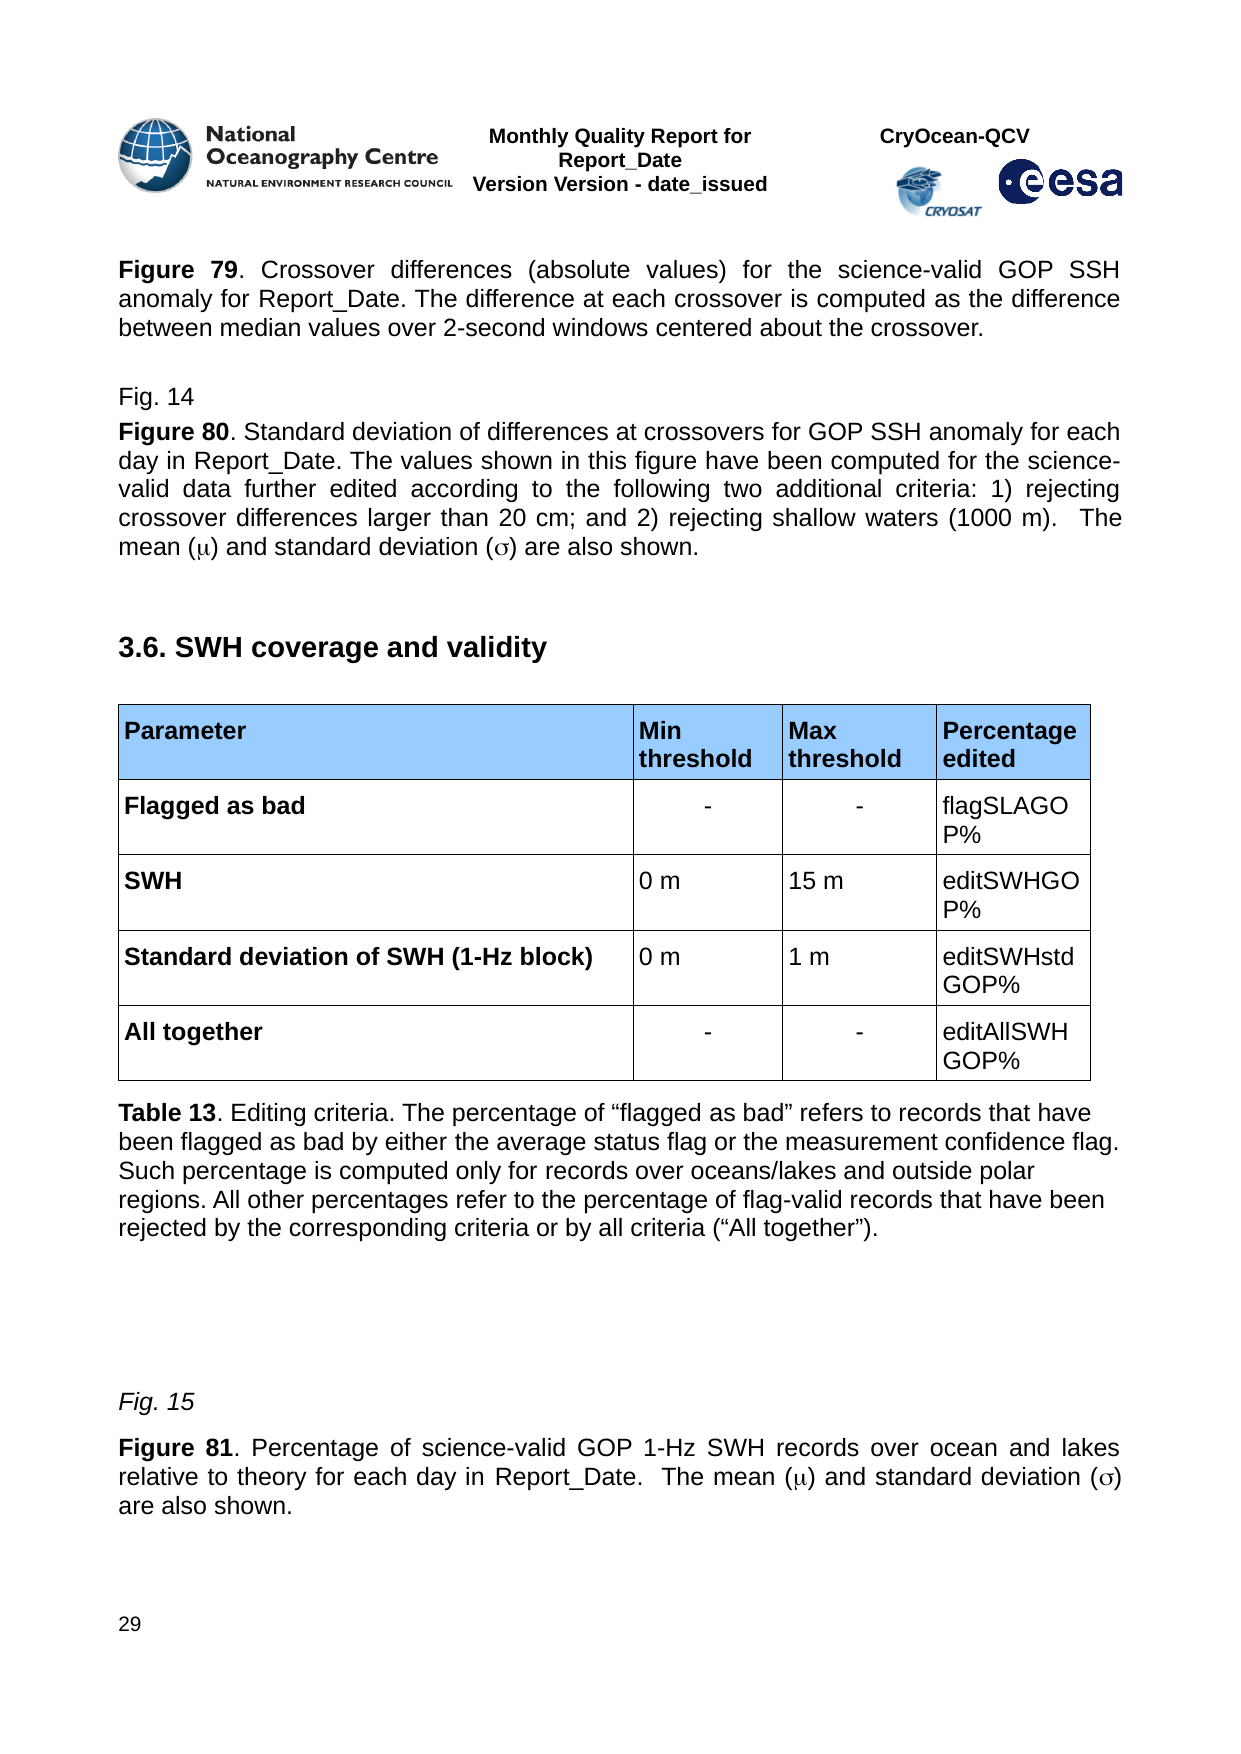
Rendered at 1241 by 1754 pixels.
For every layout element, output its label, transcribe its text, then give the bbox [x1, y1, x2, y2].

text Fig. 14 [118, 382, 1122, 411]
text 3.6. SWH coverage and validity [118, 630, 1122, 664]
table_cell 15 m [783, 855, 936, 929]
table_header Percentage edited [937, 705, 1090, 779]
table_cell flagSLAGOP% [937, 780, 1090, 854]
table_cell SWH [119, 855, 633, 929]
table_cell editAllSWHGOP% [937, 1006, 1090, 1080]
table_cell editSWHstdGOP% [937, 931, 1090, 1005]
table_cell 0 m [634, 855, 782, 929]
text Table 13. Editing criteria. The percentage of “flagged as bad” refers to records that have been flagged as bad by either the average status flag or the measurement confidence flag. Such percentage is computed only for records over oceans/lakes and outside polar regions. All other percentages refer to the percentage of flag-valid records that have been rejected by the corresponding criteria or by all criteria (“All together”). [118, 1098, 1122, 1242]
table_cell - [634, 1006, 782, 1080]
table_cell 0 m [634, 931, 782, 1005]
table_header Parameter [119, 705, 633, 779]
table_cell All together [119, 1006, 633, 1080]
table_cell Standard deviation of SWH (1-Hz block) [119, 931, 633, 1005]
table_header Min threshold [634, 705, 782, 779]
text Fig. 15 [118, 1387, 1122, 1416]
table_cell Flagged as bad [119, 780, 633, 854]
table_cell - [783, 780, 936, 854]
table_cell - [783, 1006, 936, 1080]
table_cell - [634, 780, 782, 854]
table_cell 1 m [783, 931, 936, 1005]
text Figure 79. Crossover differences (absolute values) for the science-valid GOP SSH anomaly for Report_Date. The difference at each crossover is computed as the difference between median values over 2-second windows centered about the crossover. [118, 255, 1122, 342]
text Figure 81. Percentage of science-valid GOP 1-Hz SWH records over ocean and lakes relative to theory for each day in Report_Date. The mean (μ) and standard deviation (σ) are also shown. [118, 1433, 1122, 1519]
picture [118, 118, 453, 193]
text Figure 80. Standard deviation of differences at crossovers for GOP SSH anomaly for each day in Report_Date. The values shown in this figure have been computed for the science-valid data further edited according to the following two additional criteria: 1) rejecting crossover differences larger than 20 cm; and 2) rejecting shallow waters (1000 m). The mean (μ) and standard deviation (σ) are also shown. [118, 417, 1122, 561]
table_cell editSWHGOP% [937, 855, 1090, 929]
picture [876, 159, 1123, 224]
table_header Max threshold [783, 705, 936, 779]
